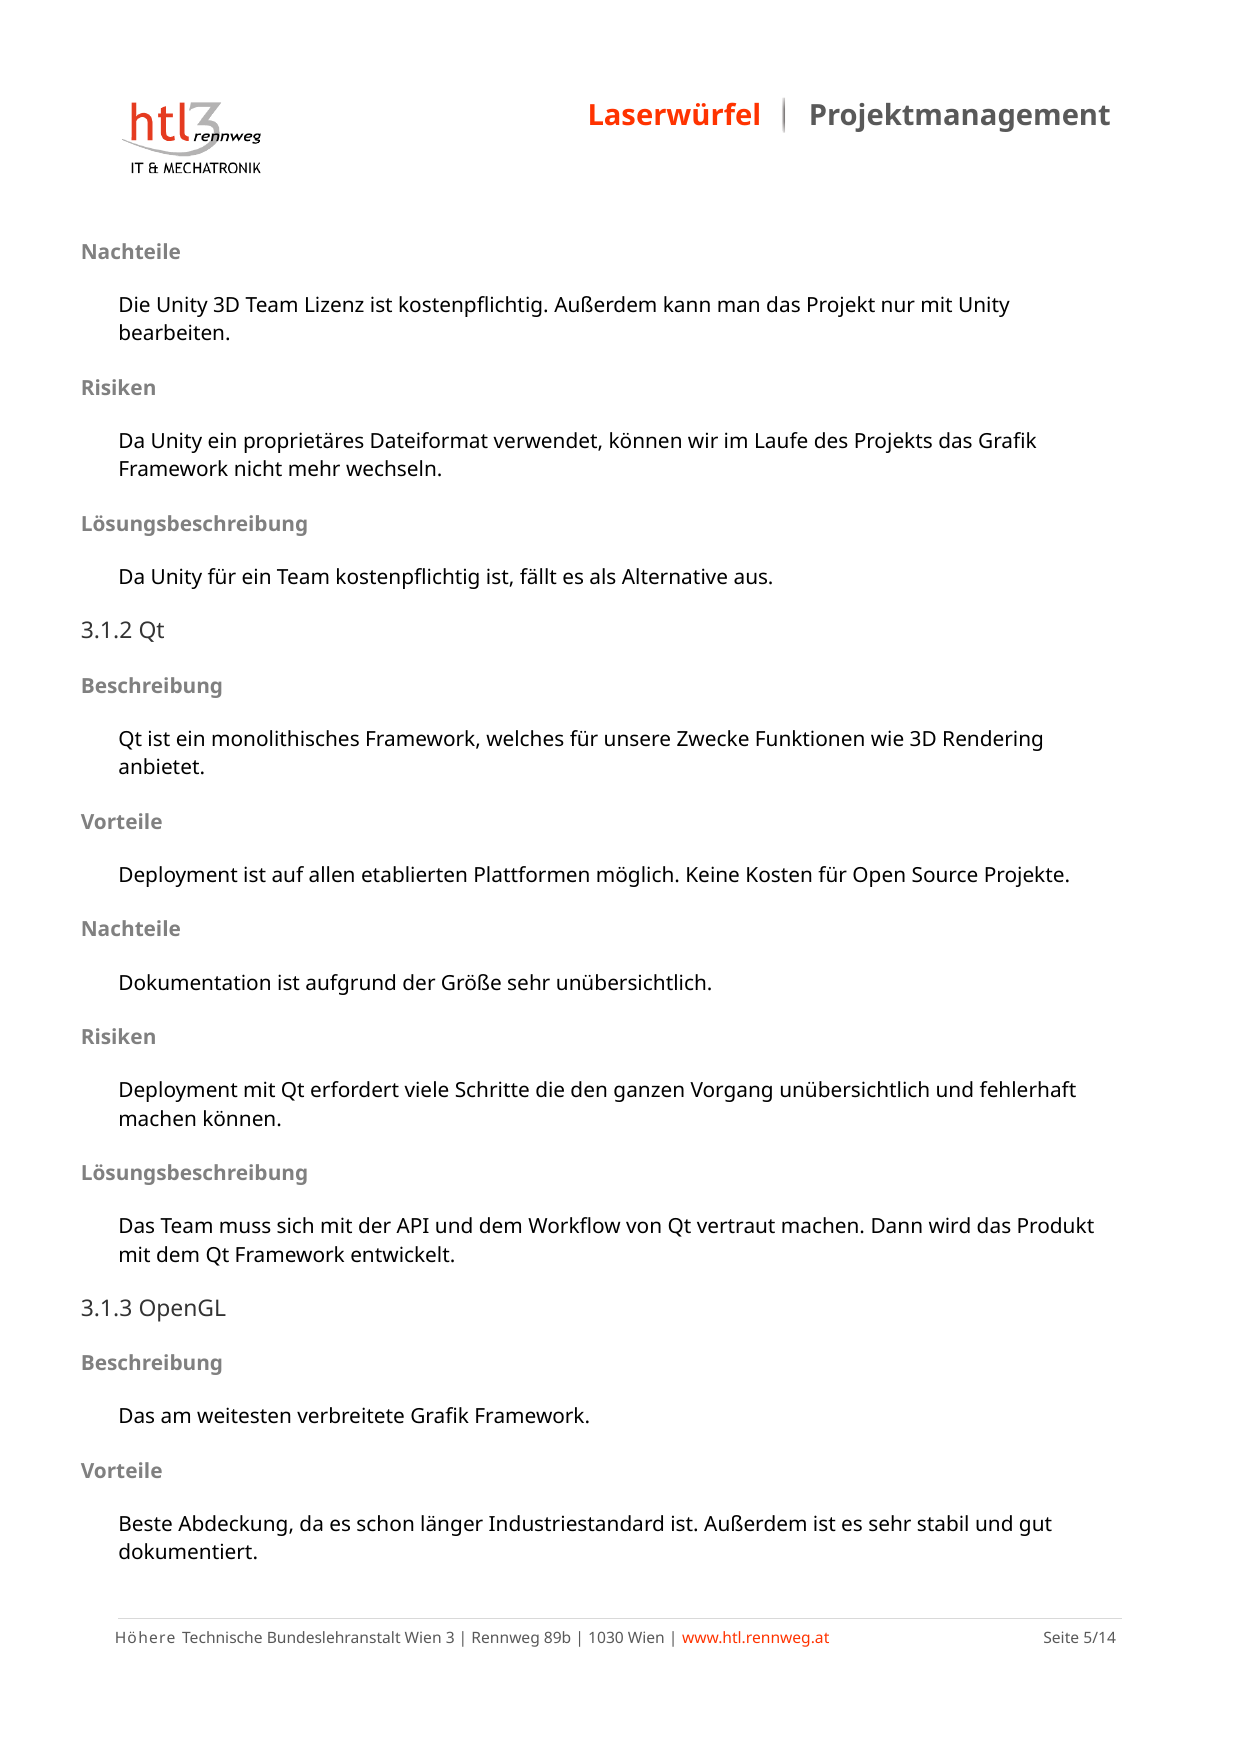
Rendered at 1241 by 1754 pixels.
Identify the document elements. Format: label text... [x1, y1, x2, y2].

subtitle Risiken [81, 372, 1122, 401]
subtitle Qt [81, 616, 1122, 645]
picture [781, 97, 786, 133]
subtitle Beschreibung [81, 1347, 1122, 1376]
list Dokumentation ist aufgrund der Größe sehr unübersichtlich. [118, 968, 1122, 996]
list Die Unity 3D Team Lizenz ist kostenpflichtig. Außerdem kann man das Projekt nur mit Unity bearbeiten. [118, 290, 1122, 347]
subtitle OpenGL [81, 1293, 1122, 1322]
list Deployment mit Qt erfordert viele Schritte die den ganzen Vorgang unübersichtlich und fehlerhaft machen können. [118, 1075, 1122, 1132]
picture [121, 102, 261, 174]
list Da Unity für ein Team kostenpflichtig ist, fällt es als Alternative aus. [118, 562, 1122, 591]
subtitle Beschreibung [81, 670, 1122, 699]
list Das Team muss sich mit der API und dem Workflow von Qt vertraut machen. Dann wird das Produkt mit dem Qt Framework entwickelt. [118, 1211, 1122, 1268]
list Qt ist ein monolithisches Framework, welches für unsere Zwecke Funktionen wie 3D Rendering anbietet. [118, 724, 1122, 781]
list Das am weitesten verbreitete Grafik Framework. [118, 1401, 1122, 1430]
list Beste Abdeckung, da es schon länger Industriestandard ist. Außerdem ist es sehr stabil und gut dokumentiert. [118, 1509, 1122, 1566]
subtitle Nachteile [81, 236, 1122, 265]
subtitle Lösungsbeschreibung [81, 508, 1122, 537]
subtitle Vorteile [81, 806, 1122, 835]
subtitle Vorteile [81, 1455, 1122, 1484]
subtitle Risiken [81, 1021, 1122, 1050]
list Deployment ist auf allen etablierten Plattformen möglich. Keine Kosten für Open Source Projekte. [118, 860, 1122, 888]
list Da Unity ein proprietäres Dateiformat verwendet, können wir im Laufe des Projekts das Grafik Framework nicht mehr wechseln. [118, 426, 1122, 483]
subtitle Lösungsbeschreibung [81, 1157, 1122, 1186]
subtitle Nachteile [81, 913, 1122, 943]
